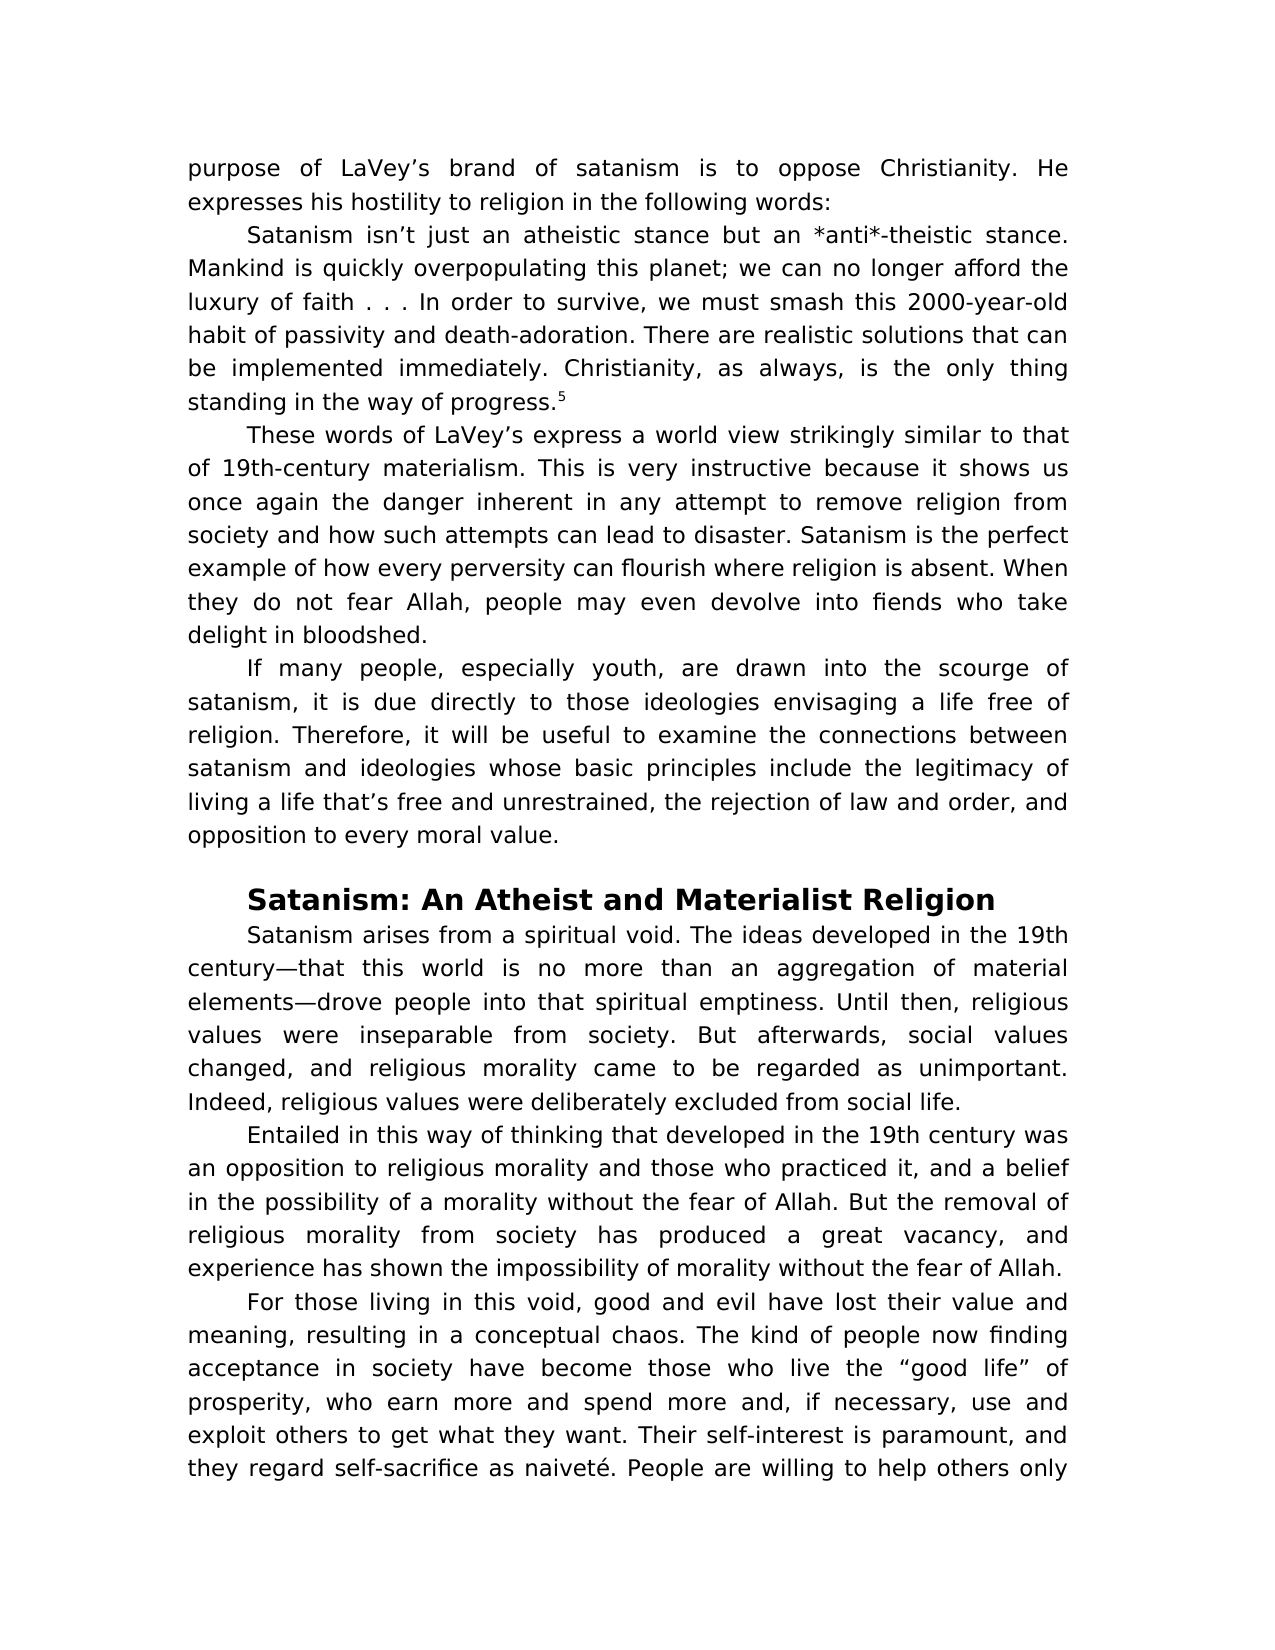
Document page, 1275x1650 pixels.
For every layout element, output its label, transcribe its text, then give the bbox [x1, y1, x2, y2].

text If many people, especially youth, are drawn into the scourge of satanism, it is due directly to those ideologies envisaging a life free of religion. Therefore, it will be useful to examine the connections between satanism and ideologies whose basic principles include the legitimacy of living a life that’s free and unrestrained, the rejection of law and order, and opposition to every moral value. [187, 650, 1070, 850]
text purpose of LaVey’s brand of satanism is to oppose Christianity. He expresses his hostility to religion in the following words: [187, 150, 1070, 217]
text These words of LaVey’s express a world view strikingly similar to that of 19th-century materialism. This is very instructive because it shows us once again the danger inherent in any attempt to remove religion from society and how such attempts can lead to disaster. Satanism is the perfect example of how every perversity can flourish where religion is absent. When they do not fear Allah, people may even devolve into fiends who take delight in bloodshed. [187, 417, 1070, 650]
text Entailed in this way of thinking that developed in the 19th century was an opposition to religious morality and those who practiced it, and a belief in the possibility of a morality without the fear of Allah. But the removal of religious morality from society has produced a great vacancy, and experience has shown the impossibility of morality without the fear of Allah. [187, 1117, 1070, 1283]
text Satanism arises from a spiritual void. The ideas developed in the 19th century—that this world is no more than an aggregation of material elements—drove people into that spiritual emptiness. Until then, religious values were inseparable from society. But afterwards, social values changed, and religious morality came to be regarded as unimportant. Indeed, religious values were deliberately excluded from social life. [187, 917, 1070, 1117]
text Satanism: An Atheist and Materialist Religion [187, 883, 1070, 917]
text Satanism isn’t just an atheistic stance but an *anti*-theistic stance. Mankind is quickly overpopulating this planet; we can no longer afford the luxury of faith . . . In order to survive, we must smash this 2000-year-old habit of passivity and death-adoration. There are realistic solutions that can be implemented immediately. Christianity, as always, is the only thing standing in the way of progress.5 [187, 217, 1070, 417]
text For those living in this void, good and evil have lost their value and meaning, resulting in a conceptual chaos. The kind of people now finding acceptance in society have become those who live the “good life” of prosperity, who earn more and spend more and, if necessary, use and exploit others to get what they want. Their self-interest is paramount, and they regard self-sacrifice as naiveté. People are willing to help others only [187, 1283, 1070, 1483]
